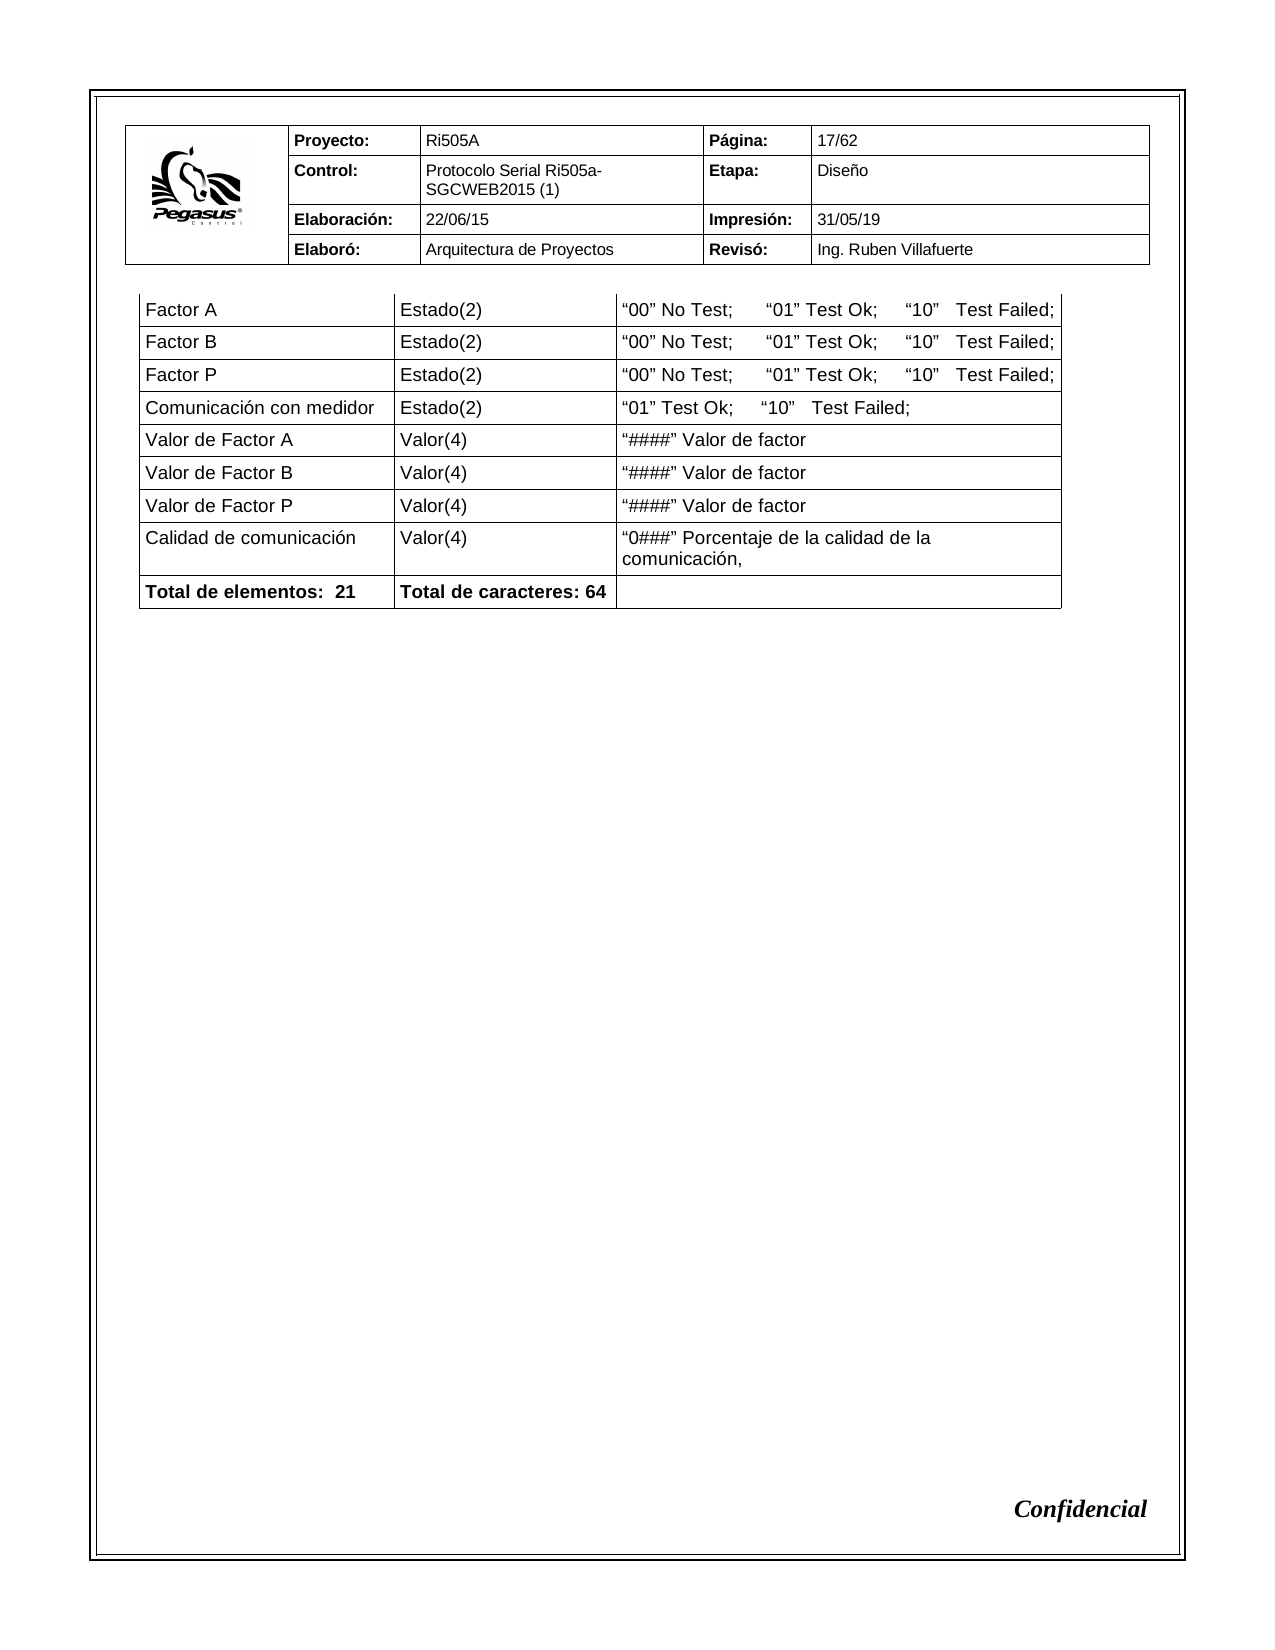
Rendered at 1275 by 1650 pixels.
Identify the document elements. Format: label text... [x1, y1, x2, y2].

table_cell “00” No Test; “01” Test Ok; “10” Test Failed; [617, 327, 1061, 359]
table_cell Estado(2) [395, 360, 616, 391]
table_cell Comunicación con medidor [140, 392, 394, 424]
table_cell Valor(4) [395, 457, 616, 489]
table_cell Factor B [140, 327, 394, 359]
table_cell “####” Valor de factor [617, 425, 1061, 456]
table_cell [617, 576, 1061, 608]
table_cell Estado(2) [395, 327, 616, 359]
table_cell Estado(2) [395, 392, 616, 424]
table_cell “0###” Porcentaje de la calidad de la comunicación, [617, 523, 1061, 575]
table_cell Valor(4) [395, 490, 616, 522]
table_cell Valor(4) [395, 425, 616, 456]
table_cell Valor de Factor A [140, 425, 394, 456]
table_cell “00” No Test; “01” Test Ok; “10” Test Failed; [617, 294, 1061, 326]
table_cell Total de elementos: 21 [140, 576, 394, 608]
table_cell Factor P [140, 360, 394, 391]
table_cell Calidad de comunicación [140, 523, 394, 575]
table_cell Factor A [140, 294, 394, 326]
picture [142, 137, 253, 232]
table_cell Valor(4) [395, 523, 616, 575]
table_cell Valor de Factor P [140, 490, 394, 522]
table_cell Estado(2) [395, 294, 616, 326]
table_cell Total de caracteres: 64 [395, 576, 616, 608]
table_cell “####” Valor de factor [617, 490, 1061, 522]
table_cell “####” Valor de factor [617, 457, 1061, 489]
table_cell Valor de Factor B [140, 457, 394, 489]
table_cell “01” Test Ok; “10” Test Failed; [617, 392, 1061, 424]
table_cell “00” No Test; “01” Test Ok; “10” Test Failed; [617, 360, 1061, 391]
